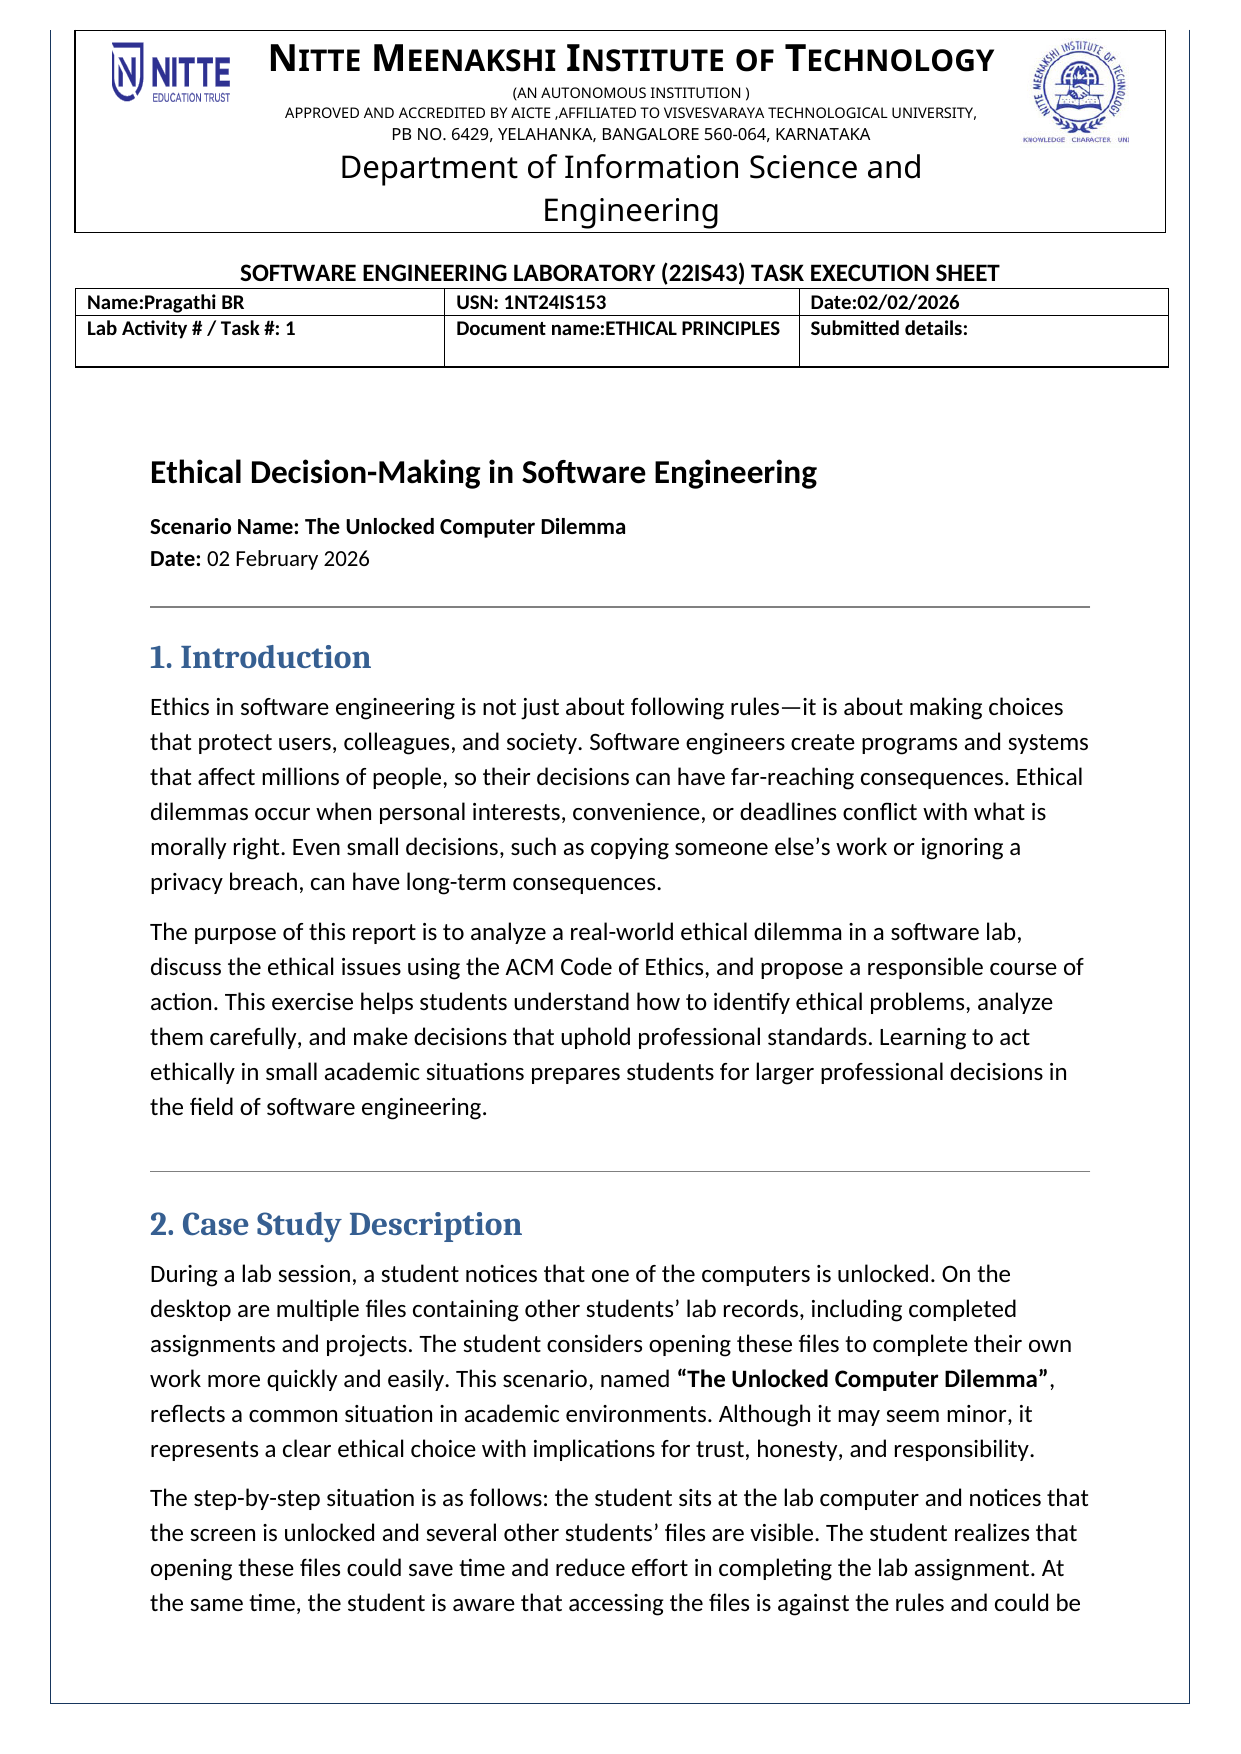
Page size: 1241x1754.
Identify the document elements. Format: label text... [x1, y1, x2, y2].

text Ethical Decision-Making in Software Engineering [150, 451, 1090, 492]
subtitle 2. Case Study Description [150, 1205, 1090, 1244]
text Ethics in software engineering is not just about following rules—it is about making choices that protect users, colleagues, and society. Software engineers create programs and systems that affect millions of people, so their decisions can have far-reaching consequences. Ethical dilemmas occur when personal interests, convenience, or deadlines conflict with what is morally right. Even small decisions, such as copying someone else’s work or ignoring a privacy breach, can have long-term consequences. [150, 691, 1090, 897]
picture [112, 39, 230, 103]
text The step-by-step situation is as follows: the student sits at the lab computer and notices that the screen is unlocked and several other students’ files are visible. The student realizes that opening these files could save time and reduce effort in completing the lab assignment. At the same time, the student is aware that accessing the files is against the rules and could be [150, 1482, 1090, 1618]
text During a lab session, a student notices that one of the computers is unlocked. On the desktop are multiple files containing other students’ lab records, including completed assignments and projects. The student considers opening these files to complete their own work more quickly and easily. This scenario, named “The Unlocked Computer Dilemma”, reflects a common situation in academic environments. Although it may seem minor, it represents a clear ethical choice with implications for trust, honesty, and responsibility. [150, 1258, 1090, 1463]
text Scenario Name: The Unlocked Computer Dilemma Date: 02 February 2026 [150, 512, 1090, 573]
text The purpose of this report is to analyze a real-world ethical dilemma in a software lab, discuss the ethical issues using the ACM Code of Ethics, and propose a responsible course of action. This exercise helps students understand how to identify ethical problems, analyze them carefully, and make decisions that uphold professional standards. Learning to act ethically in small academic situations prepares students for larger professional decisions in the field of software engineering. [150, 916, 1090, 1121]
picture [1019, 31, 1129, 148]
subtitle 1. Introduction [150, 639, 1090, 677]
